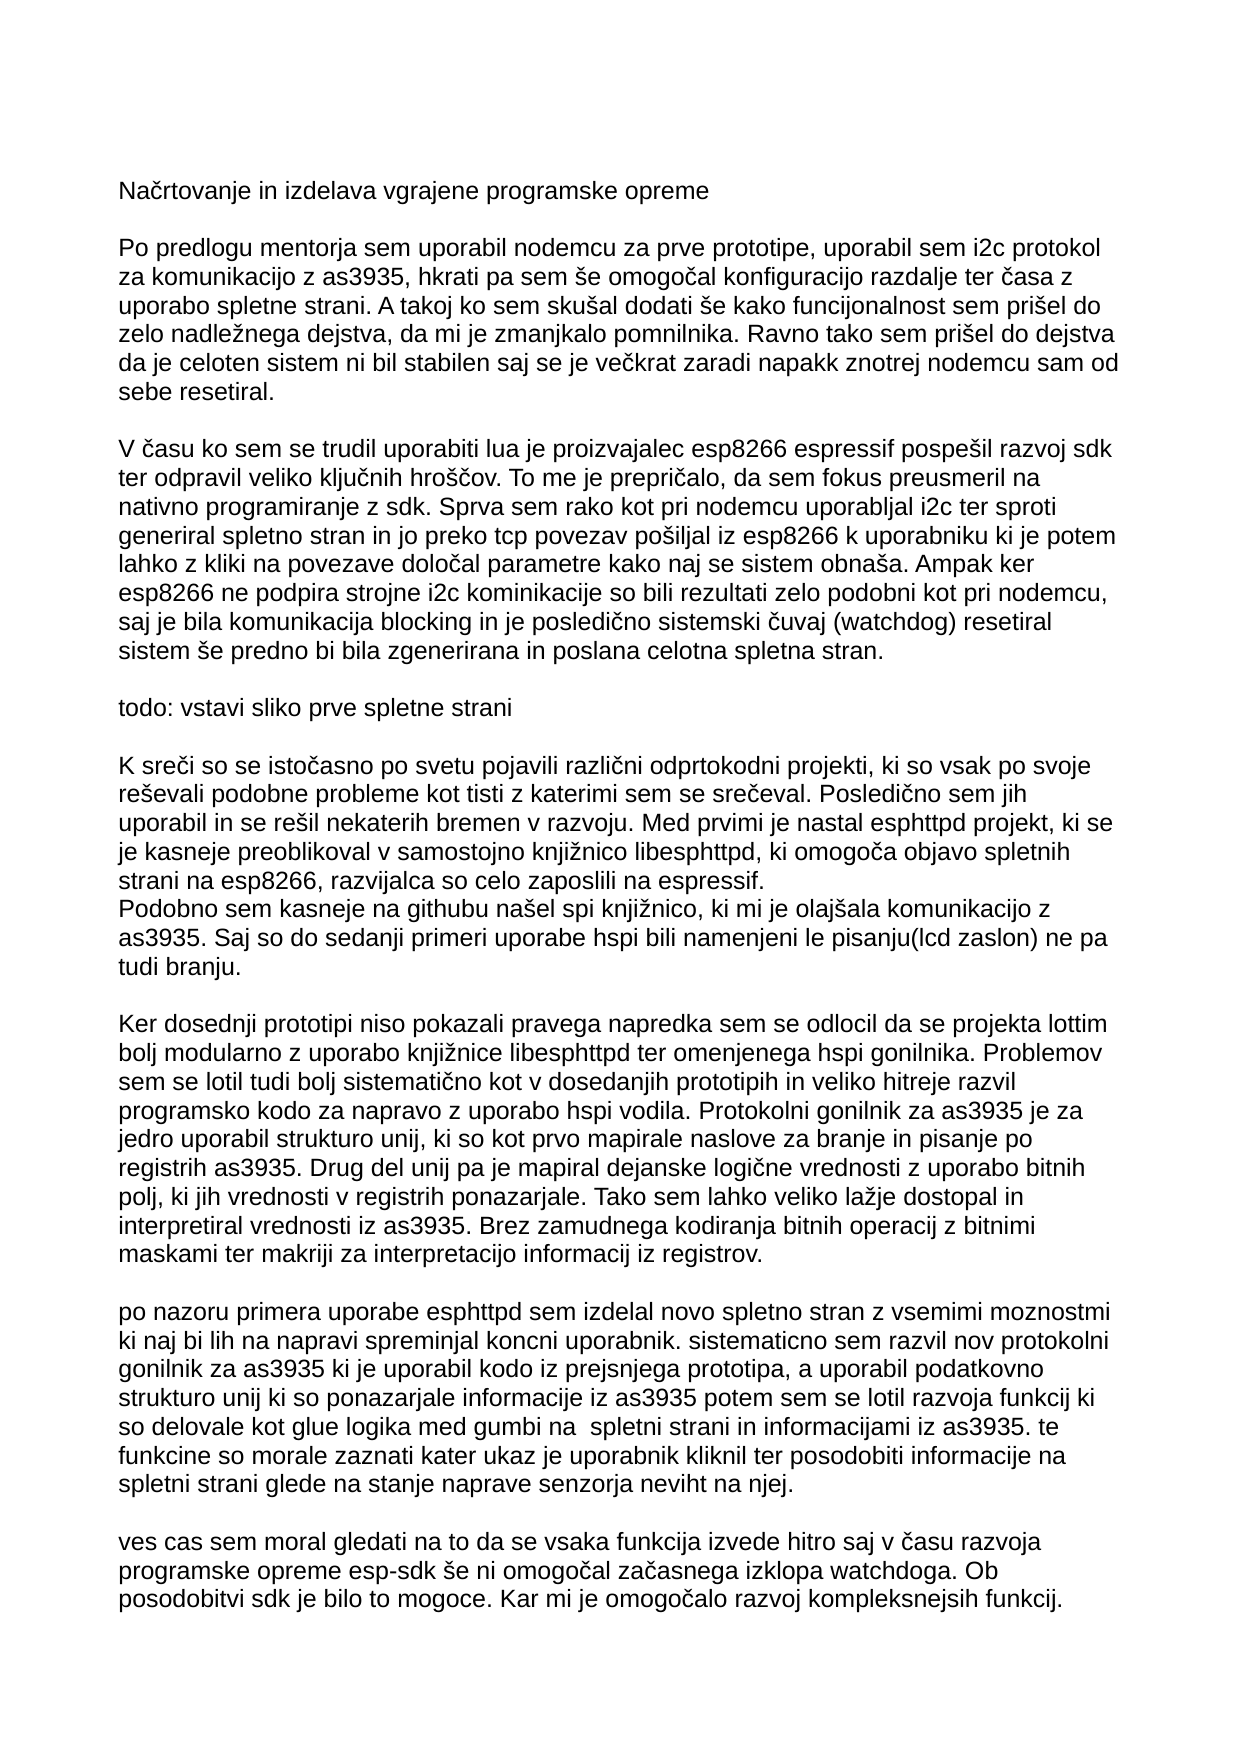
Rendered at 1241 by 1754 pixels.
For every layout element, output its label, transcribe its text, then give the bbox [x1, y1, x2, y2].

text Podobno sem kasneje na githubu našel spi knjižnico, ki mi je olajšala komunikacijo z as3935. Saj so do sedanji primeri uporabe hspi bili namenjeni le pisanju(lcd zaslon) ne pa tudi branju. [118, 894, 1122, 981]
text ves cas sem moral gledati na to da se vsaka funkcija izvede hitro saj v času razvoja programske opreme esp-sdk še ni omogočal začasnega izklopa watchdoga. Ob posodobitvi sdk je bilo to mogoce. Kar mi je omogočalo razvoj kompleksnejsih funkcij. [118, 1527, 1122, 1613]
text po nazoru primera uporabe esphttpd sem izdelal novo spletno stran z vsemimi moznostmi ki naj bi lih na napravi spreminjal koncni uporabnik. sistematicno sem razvil nov protokolni gonilnik za as3935 ki je uporabil kodo iz prejsnjega prototipa, a uporabil podatkovno strukturo unij ki so ponazarjale informacije iz as3935 potem sem se lotil razvoja funkcij ki so delovale kot glue logika med gumbi na spletni strani in informacijami iz as3935. te funkcine so morale zaznati kater ukaz je uporabnik kliknil ter posodobiti informacije na spletni strani glede na stanje naprave senzorja neviht na njej. [118, 1297, 1122, 1498]
text Po predlogu mentorja sem uporabil nodemcu za prve prototipe, uporabil sem i2c protokol za komunikacijo z as3935, hkrati pa sem še omogočal konfiguracijo razdalje ter časa z uporabo spletne strani. A takoj ko sem skušal dodati še kako funcijonalnost sem prišel do zelo nadležnega dejstva, da mi je zmanjkalo pomnilnika. Ravno tako sem prišel do dejstva da je celoten sistem ni bil stabilen saj se je večkrat zaradi napakk znotrej nodemcu sam od sebe resetiral. [118, 233, 1122, 406]
text todo: vstavi sliko prve spletne strani [118, 693, 1122, 722]
text Načrtovanje in izdelava vgrajene programske opreme [118, 176, 1122, 204]
text V času ko sem se trudil uporabiti lua je proizvajalec esp8266 espressif pospešil razvoj sdk ter odpravil veliko ključnih hroščov. To me je prepričalo, da sem fokus preusmeril na nativno programiranje z sdk. Sprva sem rako kot pri nodemcu uporabljal i2c ter sproti generiral spletno stran in jo preko tcp povezav pošiljal iz esp8266 k uporabniku ki je potem lahko z kliki na povezave določal parametre kako naj se sistem obnaša. Ampak ker esp8266 ne podpira strojne i2c kominikacije so bili rezultati zelo podobni kot pri nodemcu, saj je bila komunikacija blocking in je posledično sistemski čuvaj (watchdog) resetiral sistem še predno bi bila zgenerirana in poslana celotna spletna stran. [118, 434, 1122, 664]
text Ker dosednji prototipi niso pokazali pravega napredka sem se odlocil da se projekta lottim bolj modularno z uporabo knjižnice libesphttpd ter omenjenega hspi gonilnika. Problemov sem se lotil tudi bolj sistematično kot v dosedanjih prototipih in veliko hitreje razvil programsko kodo za napravo z uporabo hspi vodila. Protokolni gonilnik za as3935 je za jedro uporabil strukturo unij, ki so kot prvo mapirale naslove za branje in pisanje po registrih as3935. Drug del unij pa je mapiral dejanske logične vrednosti z uporabo bitnih polj, ki jih vrednosti v registrih ponazarjale. Tako sem lahko veliko lažje dostopal in interpretiral vrednosti iz as3935. Brez zamudnega kodiranja bitnih operacij z bitnimi maskami ter makriji za interpretacijo informacij iz registrov. [118, 1009, 1122, 1268]
text K sreči so se istočasno po svetu pojavili različni odprtokodni projekti, ki so vsak po svoje reševali podobne probleme kot tisti z katerimi sem se srečeval. Posledično sem jih uporabil in se rešil nekaterih bremen v razvoju. Med prvimi je nastal esphttpd projekt, ki se je kasneje preoblikoval v samostojno knjižnico libesphttpd, ki omogoča objavo spletnih strani na esp8266, razvijalca so celo zaposlili na espressif. [118, 751, 1122, 894]
